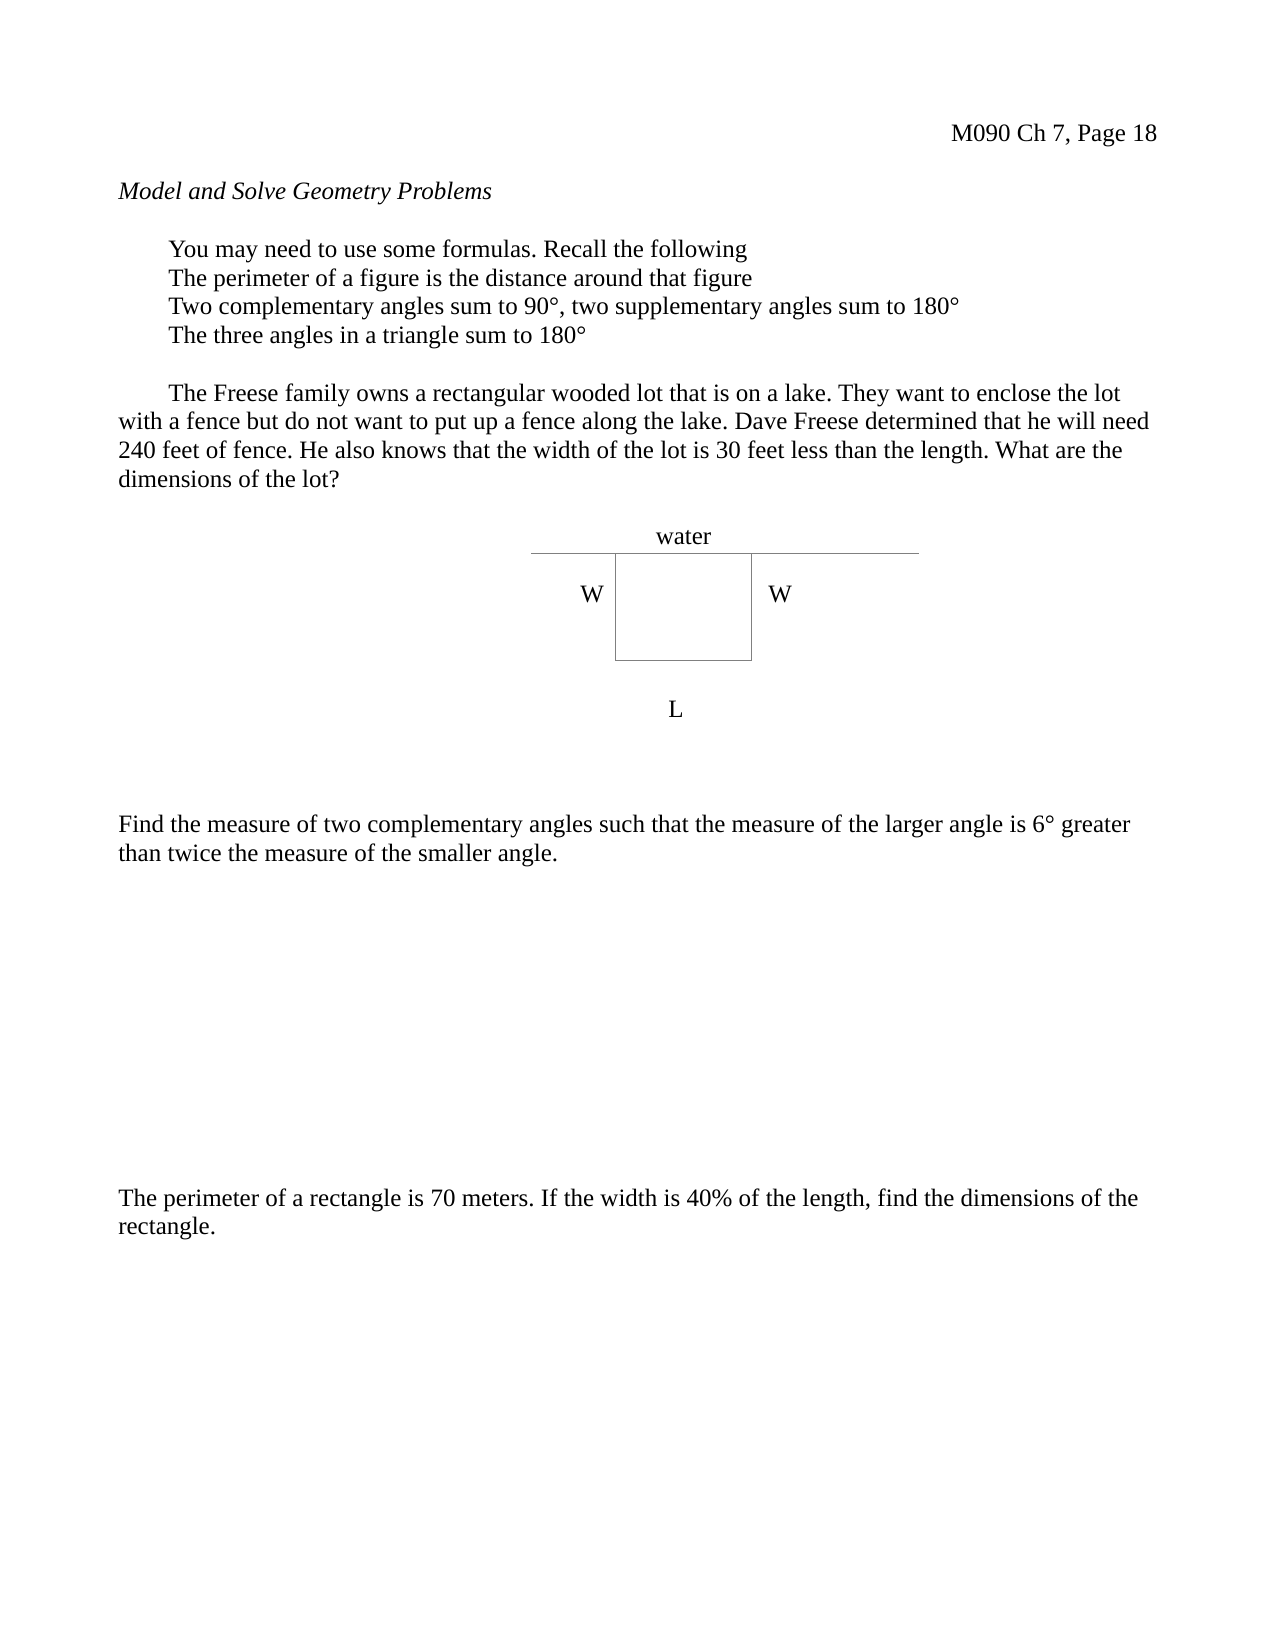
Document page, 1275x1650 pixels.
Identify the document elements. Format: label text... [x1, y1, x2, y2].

text The perimeter of a figure is the distance around that figure [118, 263, 1157, 291]
text water [118, 521, 1157, 550]
text Two complementary angles sum to 90°, two supplementary angles sum to 180° [118, 291, 1157, 320]
text Model and Solve Geometry Problems [118, 176, 1157, 205]
text The perimeter of a rectangle is 70 meters. If the width is 40% of the length, find the dimensions of the rectangle. [118, 1183, 1157, 1240]
text Find the measure of two complementary angles such that the measure of the larger angle is 6° greater than twice the measure of the smaller angle. [118, 809, 1157, 866]
text You may need to use some formulas. Recall the following [118, 234, 1157, 263]
text The Freese family owns a rectangular wooded lot that is on a lake. They want to enclose the lot with a fence but do not want to put up a fence along the lake. Dave Freese determined that he will need 240 feet of fence. He also knows that the width of the lot is 30 feet less than the length. What are the dimensions of the lot? [118, 378, 1157, 493]
text W [118, 579, 615, 608]
text The three angles in a triangle sum to 180° [118, 320, 1157, 349]
text L [118, 694, 1157, 723]
text W [752, 579, 1157, 608]
